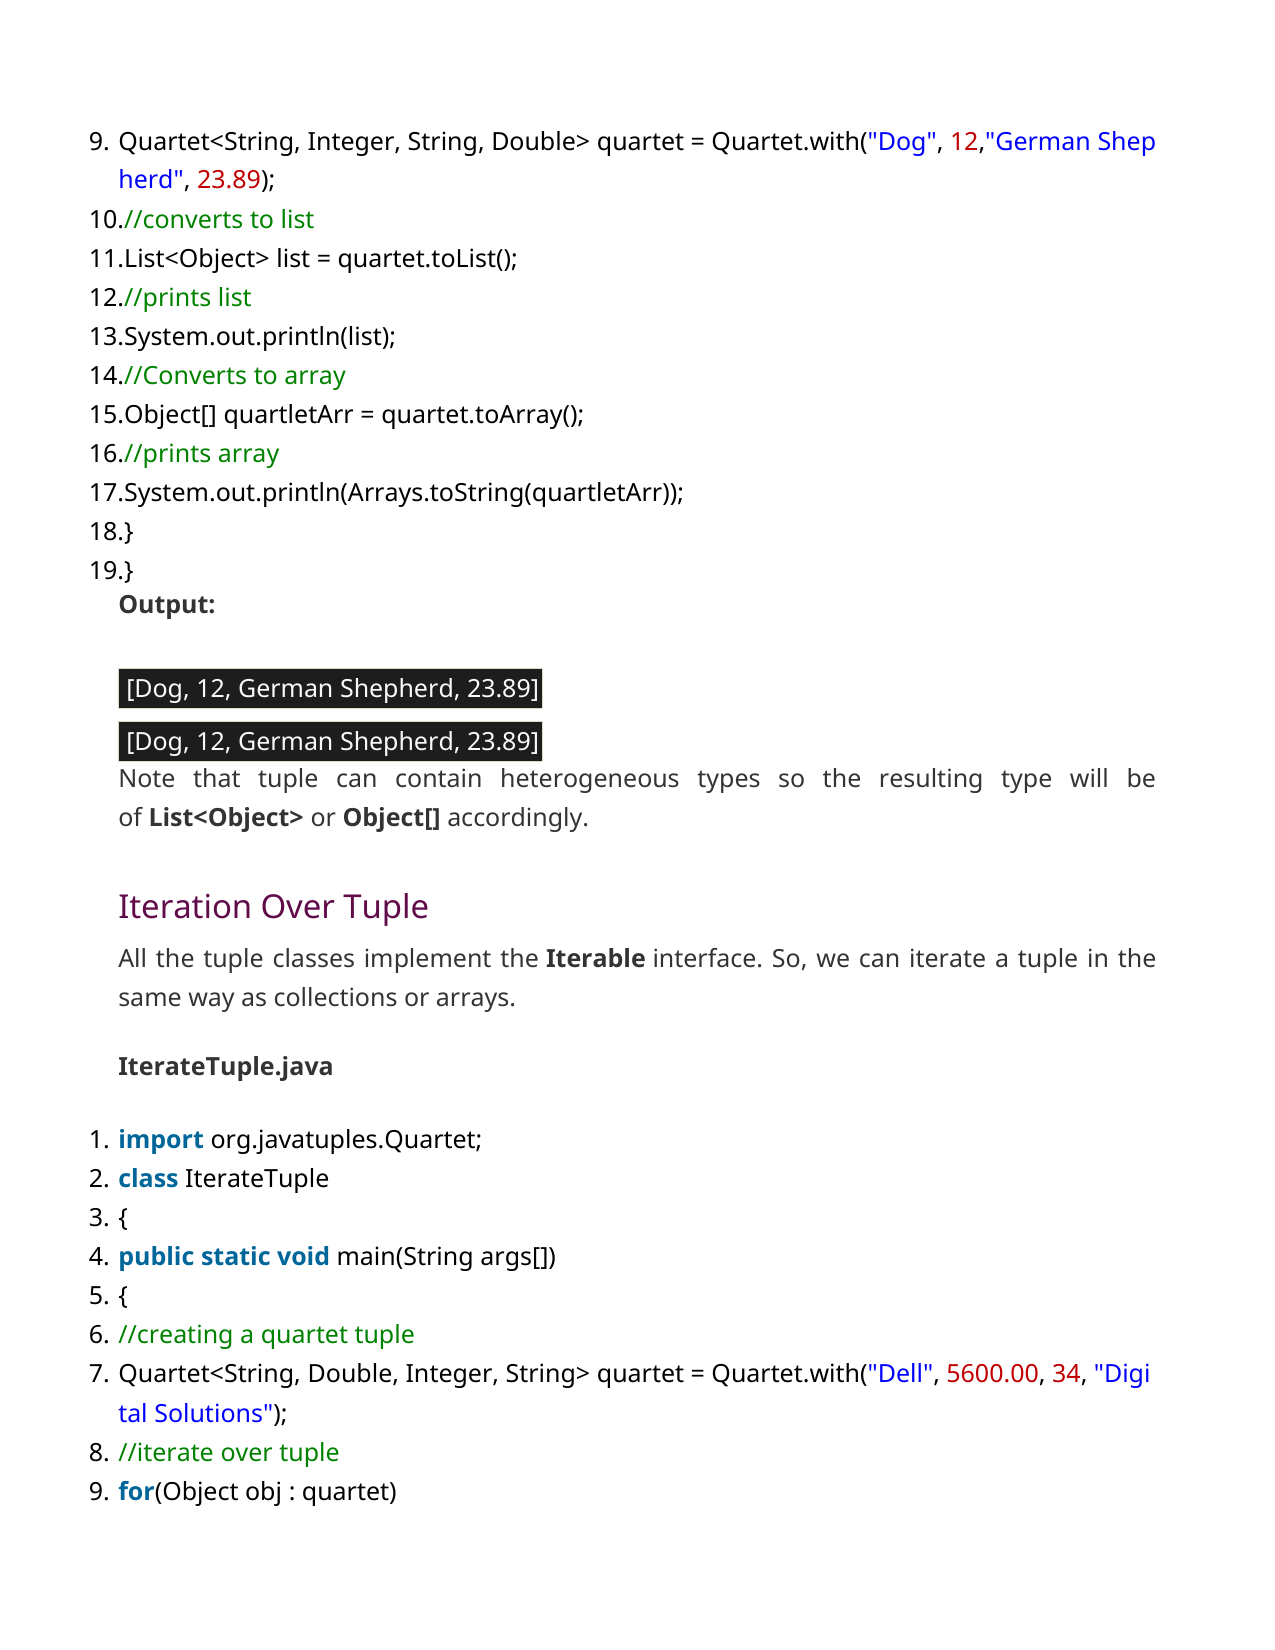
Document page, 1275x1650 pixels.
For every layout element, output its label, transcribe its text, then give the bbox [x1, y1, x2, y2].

list for(Object obj : quartet) [118, 1468, 1157, 1507]
list //iterate over tuple [118, 1429, 1157, 1468]
list //prints list [118, 274, 1157, 313]
list import org.javatuples.Quartet; [118, 1117, 1157, 1156]
text [Dog, 12, German Shepherd, 23.89] [119, 722, 542, 761]
text [543, 668, 1157, 708]
list public static void main(String args[]) [118, 1234, 1157, 1273]
list { [118, 1195, 1157, 1234]
subtitle Iteration Over Tuple [118, 883, 1157, 928]
text IterateTuple.java [118, 1048, 1157, 1082]
list Quartet<String, Integer, String, Double> quartet = Quartet.with("Dog", 12,"German Shepherd", 23.89); [118, 118, 1157, 196]
list class IterateTuple [118, 1156, 1157, 1195]
list List<Object> list = quartet.toList(); [118, 235, 1157, 274]
text [Dog, 12, German Shepherd, 23.89] [119, 669, 542, 708]
list } [118, 548, 1157, 587]
list //converts to list [118, 196, 1157, 235]
list Object[] quartletArr = quartet.toArray(); [118, 392, 1157, 431]
list System.out.println(Arrays.toString(quartletArr)); [118, 470, 1157, 509]
list Quartet<String, Double, Integer, String> quartet = Quartet.with("Dell", 5600.00, 34, "Digital Solutions"); [118, 1351, 1157, 1429]
list { [118, 1273, 1157, 1312]
list //creating a quartet tuple [118, 1312, 1157, 1351]
list System.out.println(list); [118, 313, 1157, 352]
list } [118, 509, 1157, 548]
list //Converts to array [118, 352, 1157, 392]
text Output: [118, 587, 1157, 621]
text Note that tuple can contain heterogeneous types so the resulting type will be of List<Object> or Object[] accordingly. [118, 761, 1157, 834]
text All the tuple classes implement the Iterable interface. So, we can iterate a tuple in the same way as collections or arrays. [118, 940, 1157, 1013]
text [543, 721, 1157, 761]
list //prints array [118, 431, 1157, 470]
